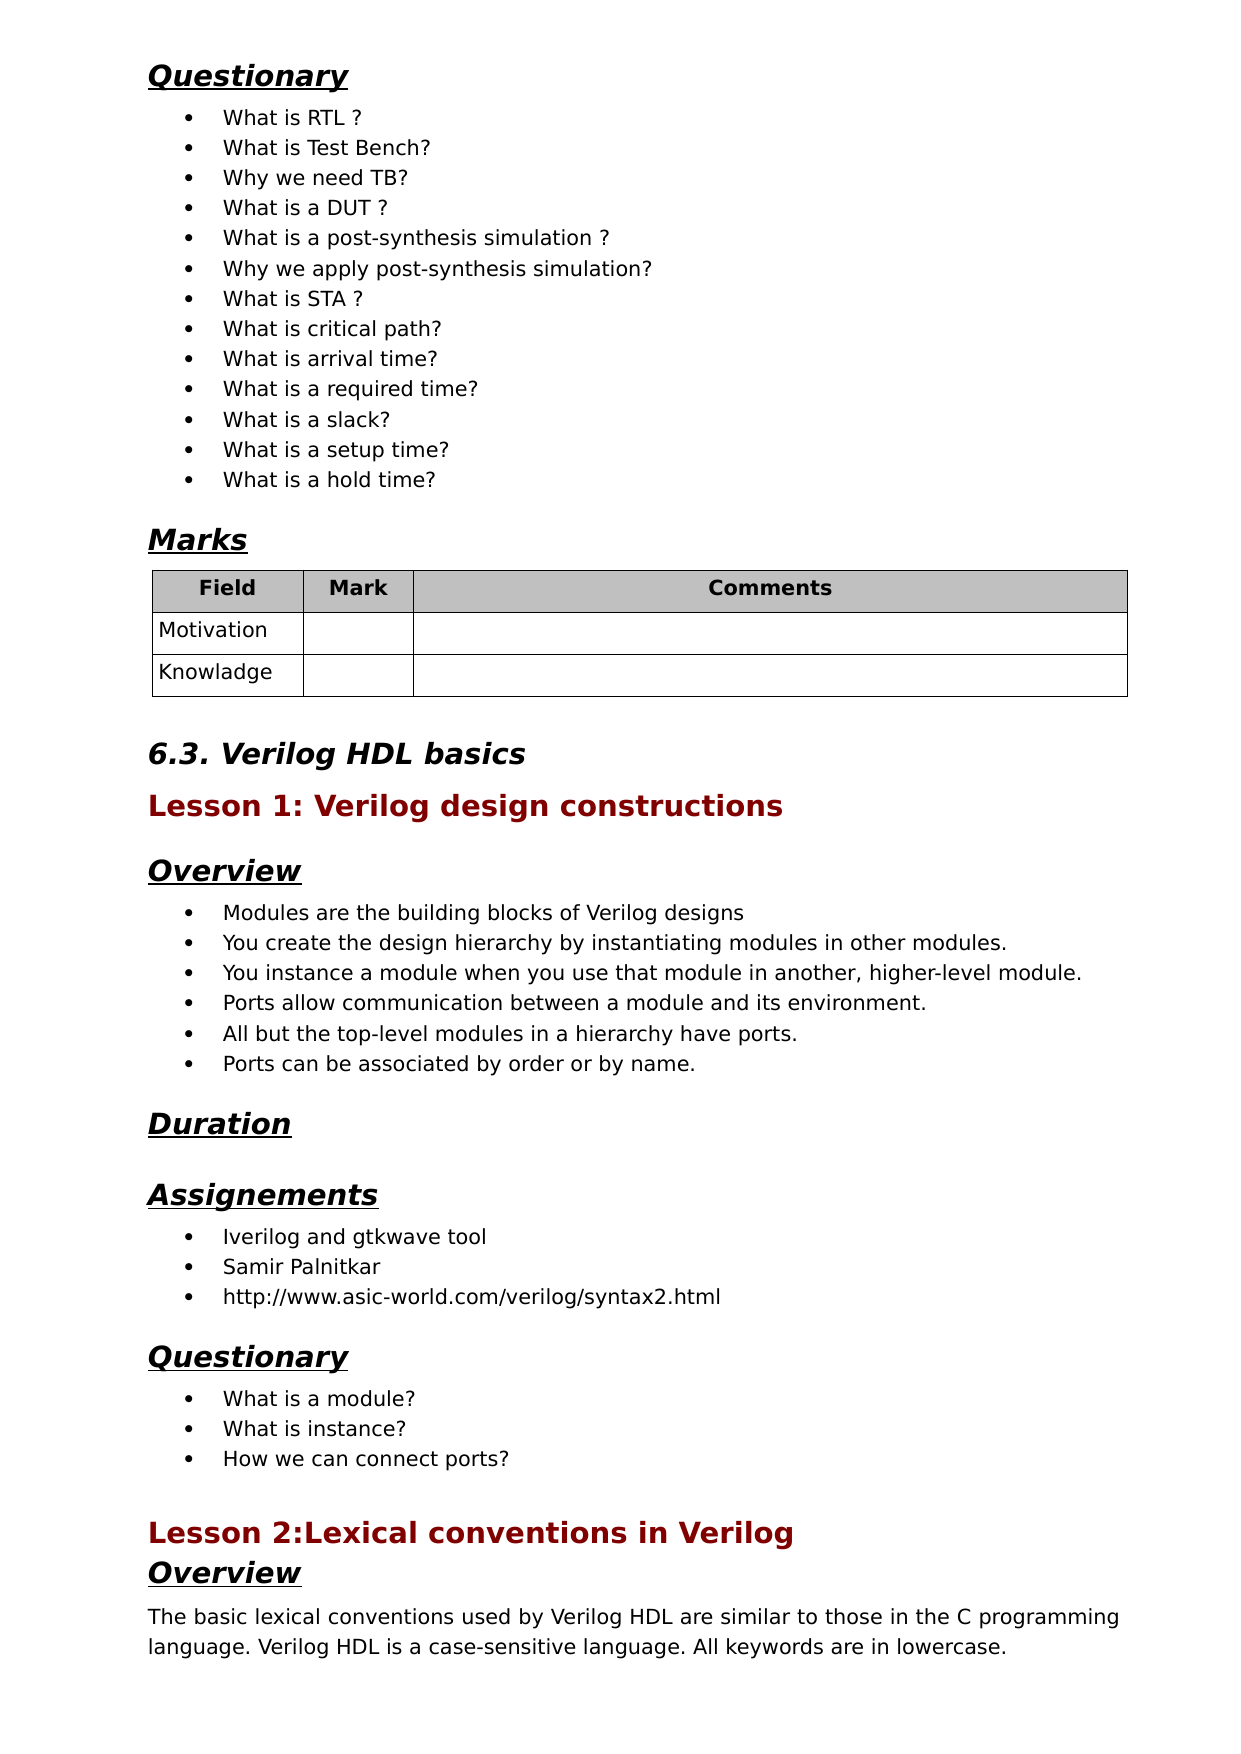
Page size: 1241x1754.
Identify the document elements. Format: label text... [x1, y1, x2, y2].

table_cell [414, 655, 1127, 696]
list What is STA ? [185, 287, 1122, 311]
list What is instance? [185, 1417, 1122, 1441]
list http://www.asic-world.com/verilog/syntax2.html [185, 1285, 1122, 1309]
list What is a DUT ? [185, 196, 1122, 220]
list What is a hold time? [185, 468, 1122, 492]
list How we can connect ports? [185, 1447, 1122, 1472]
table_cell [304, 613, 413, 654]
subtitle Overview [148, 854, 1122, 888]
list Modules are the building blocks of Verilog designs [185, 901, 1122, 925]
list What is a required time? [185, 377, 1122, 402]
list Why we apply post-synthesis simulation? [185, 257, 1122, 281]
list What is Test Bench? [185, 136, 1122, 160]
table_cell [304, 655, 413, 696]
text The basic lexical conventions used by Verilog HDL are similar to those in the C programming language. Verilog HDL is a case-sensitive language. All keywords are in lowercase. [148, 1605, 1122, 1659]
subtitle Overview [148, 1557, 1122, 1591]
subtitle Questionary [148, 59, 1122, 93]
list What is arrival time? [185, 347, 1122, 371]
subtitle Verilog design constructions [148, 789, 1122, 823]
list You instance a module when you use that module in another, higher-level module. [185, 961, 1122, 985]
table_header Mark [304, 571, 413, 612]
list Ports can be associated by order or by name. [185, 1052, 1122, 1076]
table_header Comments [414, 571, 1127, 612]
table_cell Knowladge [153, 655, 303, 696]
list Why we need TB? [185, 166, 1122, 190]
list What is a setup time? [185, 438, 1122, 462]
subtitle Marks [148, 523, 1122, 557]
list What is RTL ? [185, 106, 1122, 130]
subtitle Assignements [148, 1178, 1122, 1212]
list What is a slack? [185, 408, 1122, 432]
list Samir Palnitkar [185, 1255, 1122, 1279]
list Iverilog and gtkwave tool [185, 1225, 1122, 1249]
list What is a module? [185, 1387, 1122, 1411]
table_cell Motivation [153, 613, 303, 654]
list All but the top-level modules in a hierarchy have ports. [185, 1022, 1122, 1046]
subtitle Duration [148, 1107, 1122, 1141]
table_cell [414, 613, 1127, 654]
table_header Field [153, 571, 303, 612]
subtitle Lexical conventions in Verilog [148, 1517, 1122, 1551]
list What is a post-synthesis simulation ? [185, 226, 1122, 251]
subtitle Verilog HDL basics [148, 738, 1122, 772]
list What is critical path? [185, 317, 1122, 341]
subtitle Questionary [148, 1341, 1122, 1374]
list You create the design hierarchy by instantiating modules in other modules. [185, 931, 1122, 955]
list Ports allow communication between a module and its environment. [185, 991, 1122, 1016]
